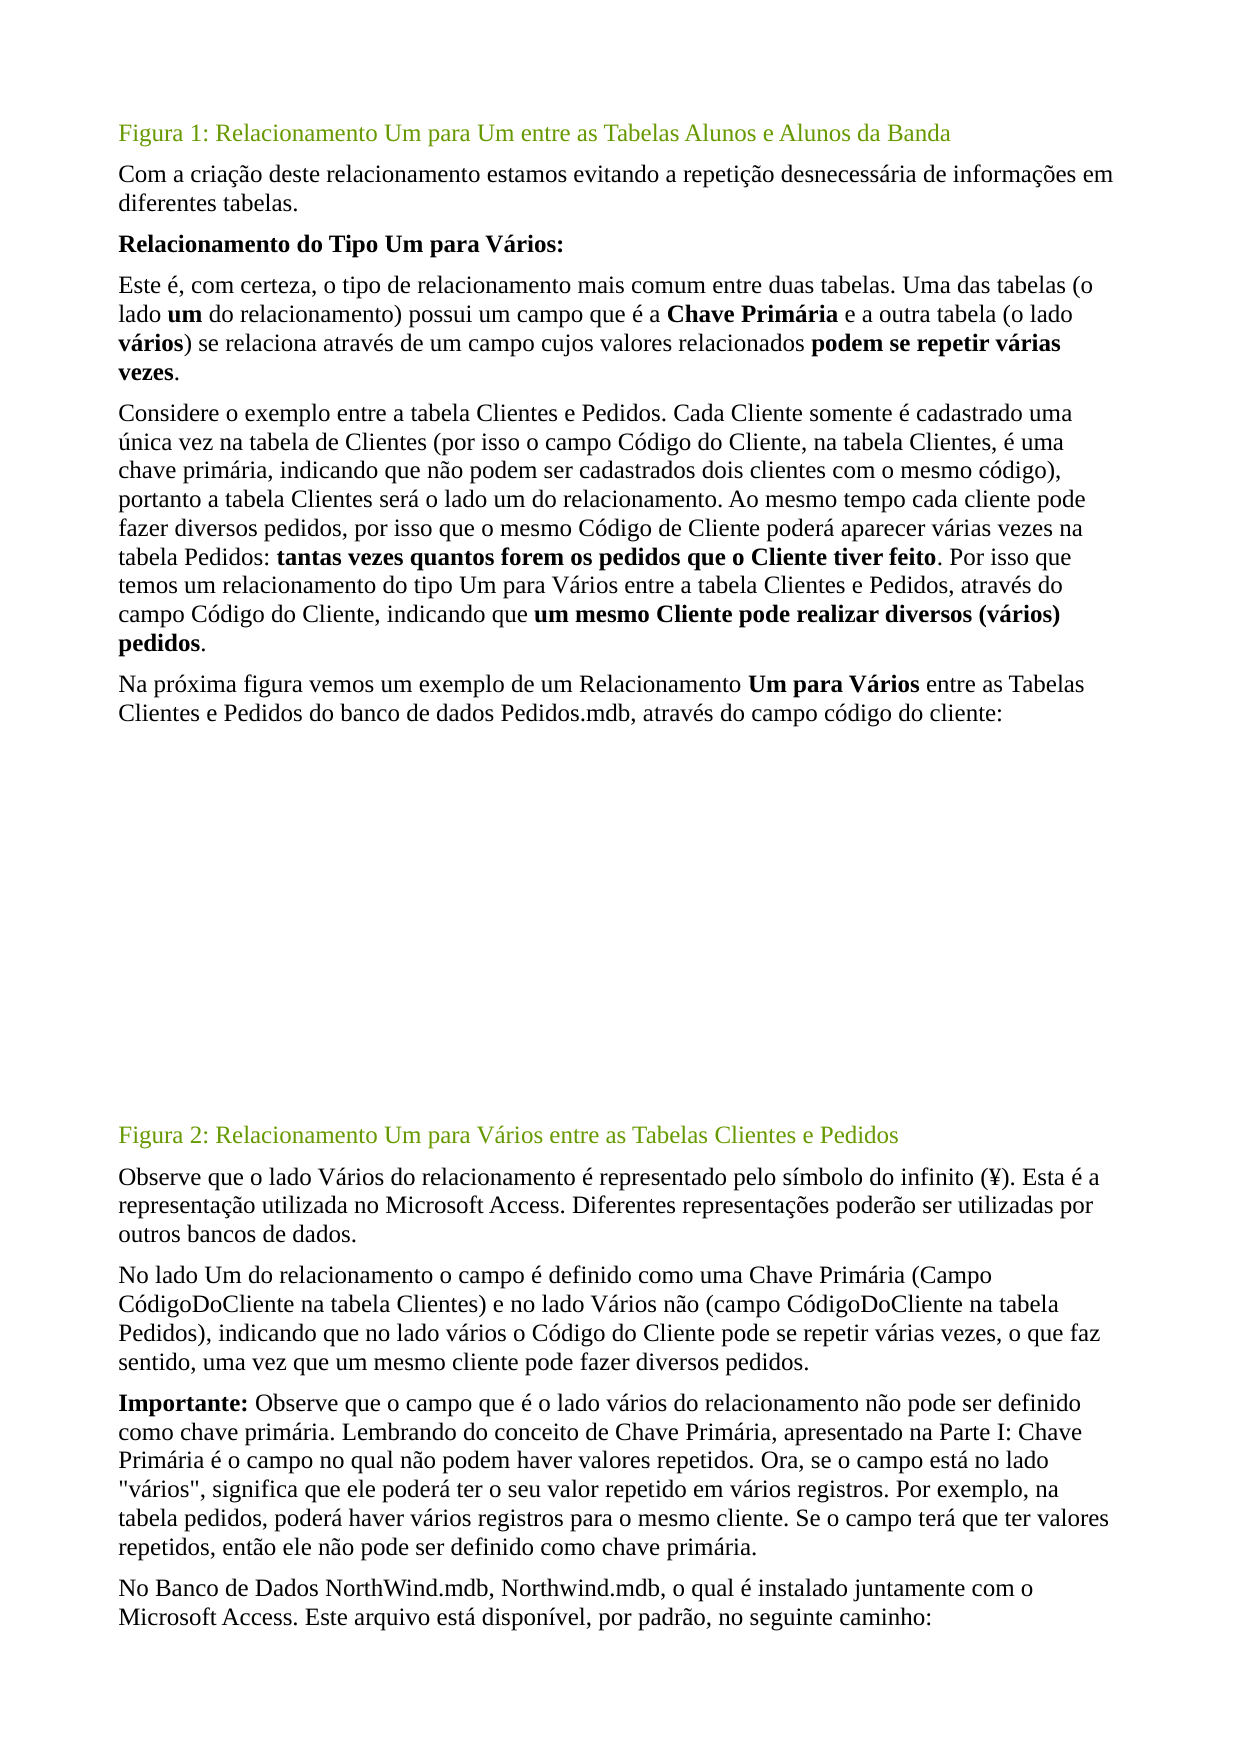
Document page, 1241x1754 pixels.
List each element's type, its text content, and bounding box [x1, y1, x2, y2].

text Figura 2: Relacionamento Um para Vários entre as Tabelas Clientes e Pedidos [118, 739, 1122, 1149]
text Figura 1: Relacionamento Um para Um entre as Tabelas Alunos e Alunos da Banda [118, 118, 1122, 147]
text Considere o exemplo entre a tabela Clientes e Pedidos. Cada Cliente somente é cadastrado uma única vez na tabela de Clientes (por isso o campo Código do Cliente, na tabela Clientes, é uma chave primária, indicando que não podem ser cadastrados dois clientes com o mesmo código), portanto a tabela Clientes será o lado um do relacionamento. Ao mesmo tempo cada cliente pode fazer diversos pedidos, por isso que o mesmo Código de Cliente poderá aparecer várias vezes na tabela Pedidos: tantas vezes quantos forem os pedidos que o Cliente tiver feito. Por isso que temos um relacionamento do tipo Um para Vários entre a tabela Clientes e Pedidos, através do campo Código do Cliente, indicando que um mesmo Cliente pode realizar diversos (vários) pedidos. [118, 398, 1122, 657]
text No Banco de Dados NorthWind.mdb, Northwind.mdb, o qual é instalado juntamente com o Microsoft Access. Este arquivo está disponível, por padrão, no seguinte caminho: [118, 1573, 1122, 1631]
text Este é, com certeza, o tipo de relacionamento mais comum entre duas tabelas. Uma das tabelas (o lado um do relacionamento) possui um campo que é a Chave Primária e a outra tabela (o lado vários) se relaciona através de um campo cujos valores relacionados podem se repetir várias vezes. [118, 271, 1122, 386]
text Observe que o lado Vários do relacionamento é representado pelo símbolo do infinito (¥). Esta é a representação utilizada no Microsoft Access. Diferentes representações poderão ser utilizadas por outros bancos de dados. [118, 1162, 1122, 1248]
text Com a criação deste relacionamento estamos evitando a repetição desnecessária de informações em diferentes tabelas. [118, 159, 1122, 217]
text Importante: Observe que o campo que é o lado vários do relacionamento não pode ser definido como chave primária. Lembrando do conceito de Chave Primária, apresentado na Parte I: Chave Primária é o campo no qual não podem haver valores repetidos. Ora, se o campo está no lado "vários", significa que ele poderá ter o seu valor repetido em vários registros. Por exemplo, na tabela pedidos, poderá haver vários registros para o mesmo cliente. Se o campo terá que ter valores repetidos, então ele não pode ser definido como chave primária. [118, 1388, 1122, 1561]
text No lado Um do relacionamento o campo é definido como uma Chave Primária (Campo CódigoDoCliente na tabela Clientes) e no lado Vários não (campo CódigoDoCliente na tabela Pedidos), indicando que no lado vários o Código do Cliente pode se repetir várias vezes, o que faz sentido, uma vez que um mesmo cliente pode fazer diversos pedidos. [118, 1261, 1122, 1376]
text Na próxima figura vemos um exemplo de um Relacionamento Um para Vários entre as Tabelas Clientes e Pedidos do banco de dados Pedidos.mdb, através do campo código do cliente: [118, 669, 1122, 727]
text Relacionamento do Tipo Um para Vários: [118, 229, 1122, 258]
